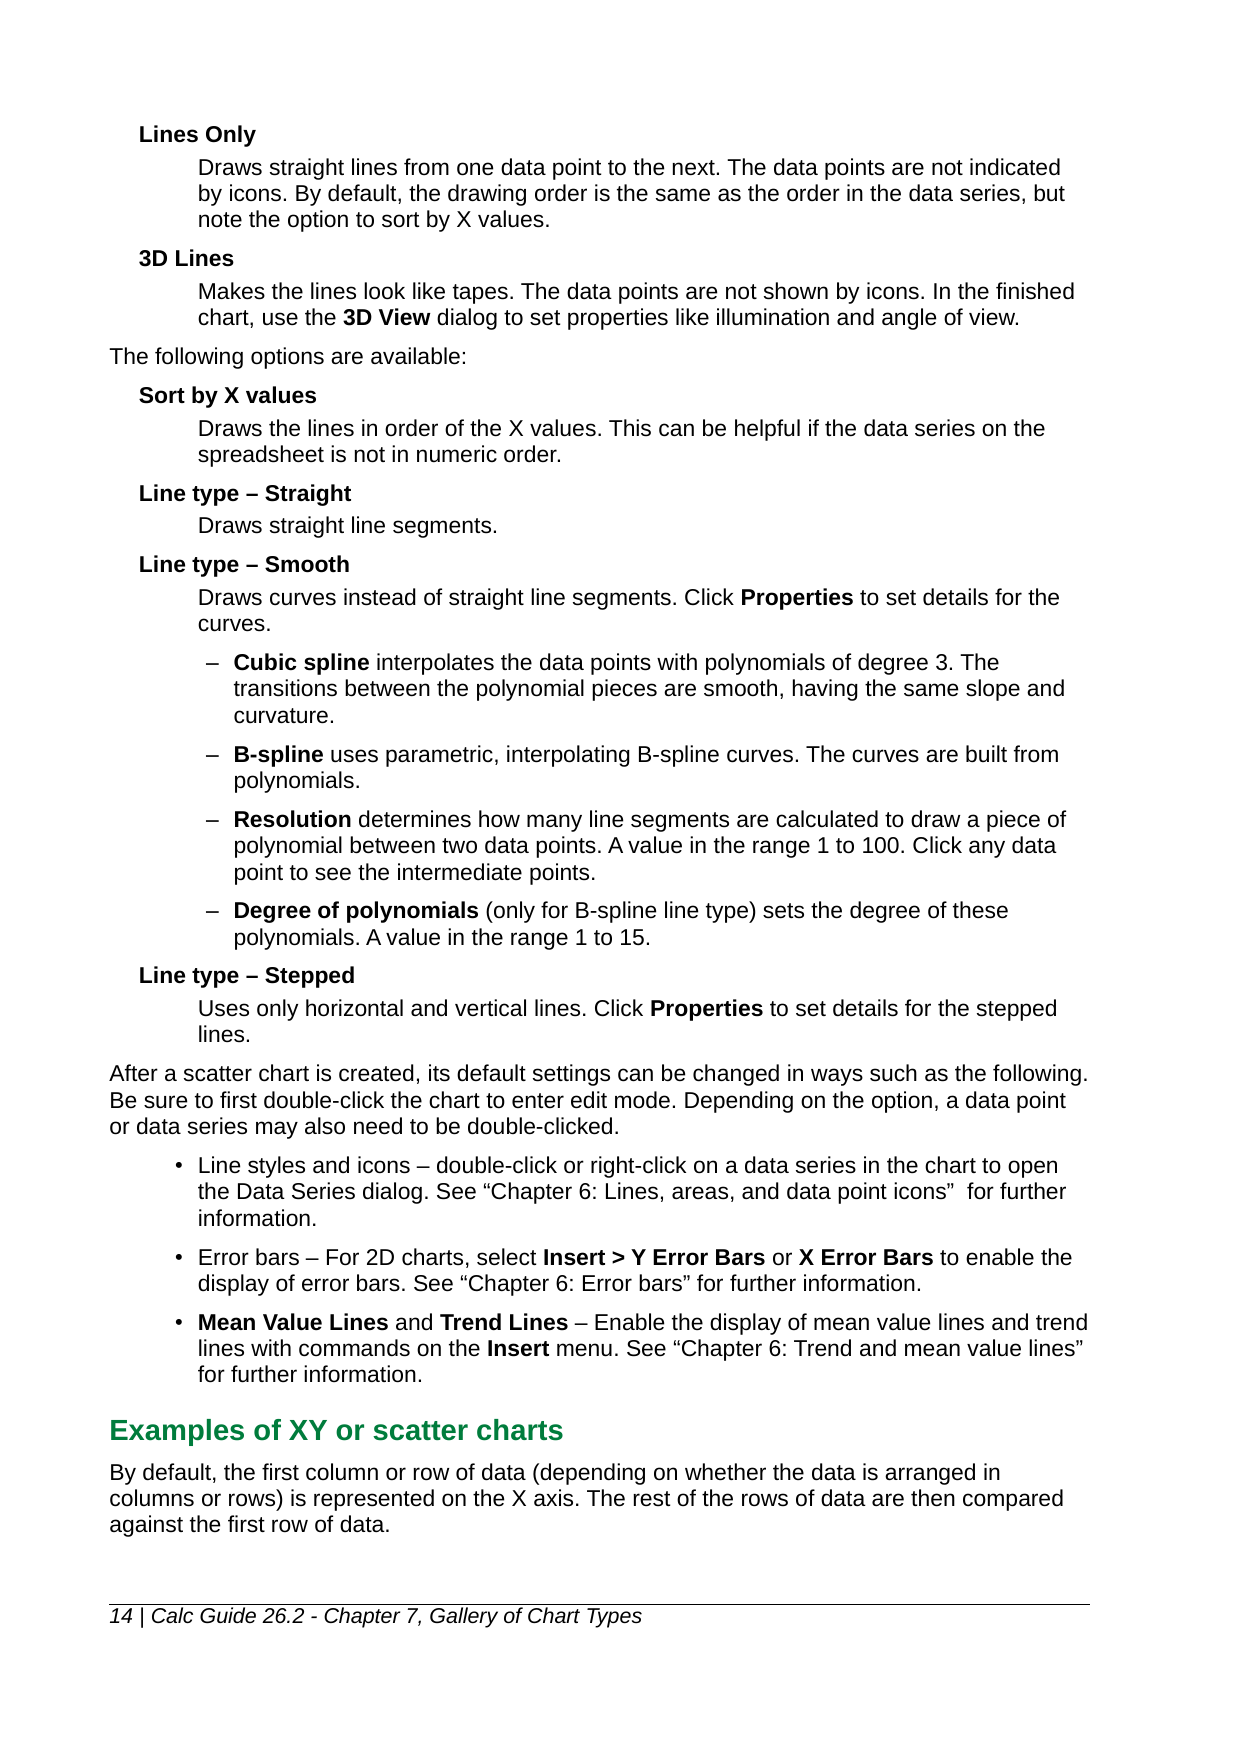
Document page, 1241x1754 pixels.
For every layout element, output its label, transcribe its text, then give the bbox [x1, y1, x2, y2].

text Draws straight line segments. [198, 512, 1090, 539]
list The following options are available: [109, 343, 1090, 369]
list Error bars – For 2D charts, select Insert > Y Error Bars or X Error Bars to enable the display of error bars. See “Chapter 6: Error bars” for further information. [183, 1243, 1090, 1296]
text Line type – Straight [139, 480, 1090, 506]
list Mean Value Lines and Trend Lines – Enable the display of mean value lines and trend lines with commands on the Insert menu. See “Chapter 6: Trend and mean value lines” for further information. [183, 1309, 1090, 1388]
list Resolution determines how many line segments are calculated to draw a piece of polynomial between two data points. A value in the range 1 to 100. Click any data point to see the intermediate points. [218, 806, 1090, 885]
text Makes the lines look like tapes. The data points are not shown by icons. In the finished chart, use the 3D View dialog to set properties like illumination and angle of view. [198, 278, 1090, 331]
text Line type – Smooth [139, 551, 1090, 577]
list Degree of polynomials (only for B-spline line type) sets the degree of these polynomials. A value in the range 1 to 15. [218, 897, 1090, 950]
text Draws curves instead of straight line segments. Click Properties to set details for the curves. [198, 584, 1090, 636]
text Draws the lines in order of the X values. This can be helpful if the data series on the spreadsheet is not in numeric order. [198, 414, 1090, 467]
subtitle Examples of XY or scatter charts [109, 1412, 1090, 1446]
text Line type – Stepped [139, 962, 1090, 989]
text Uses only horizontal and vertical lines. Click Properties to set details for the stepped lines. [198, 995, 1090, 1048]
list Cubic spline interpolates the data points with polynomials of degree 3. The transitions between the polynomial pieces are smooth, having the same slope and curvature. [218, 649, 1090, 728]
text Draws straight lines from one data point to the next. The data points are not indicated by icons. By default, the drawing order is the same as the order in the data series, but note the option to sort by X values. [198, 154, 1090, 233]
list B-spline uses parametric, interpolating B-spline curves. The curves are built from polynomials. [218, 741, 1090, 793]
text 3D Lines [139, 245, 1090, 272]
list Line styles and icons – double-click or right-click on a data series in the chart to open the Data Series dialog. See “Chapter 6: Lines, areas, and data point icons” for further information. [183, 1152, 1090, 1231]
list After a scatter chart is created, its default settings can be changed in ways such as the following. Be sure to first double-click the chart to enter edit mode. Depending on the option, a data point or data series may also need to be double-clicked. [109, 1060, 1090, 1139]
text By default, the first column or row of data (depending on whether the data is arranged in columns or rows) is represented on the X axis. The rest of the rows of data are then compared against the first row of data. [109, 1458, 1090, 1537]
text Lines Only [139, 121, 1090, 147]
text Sort by X values [139, 382, 1090, 408]
